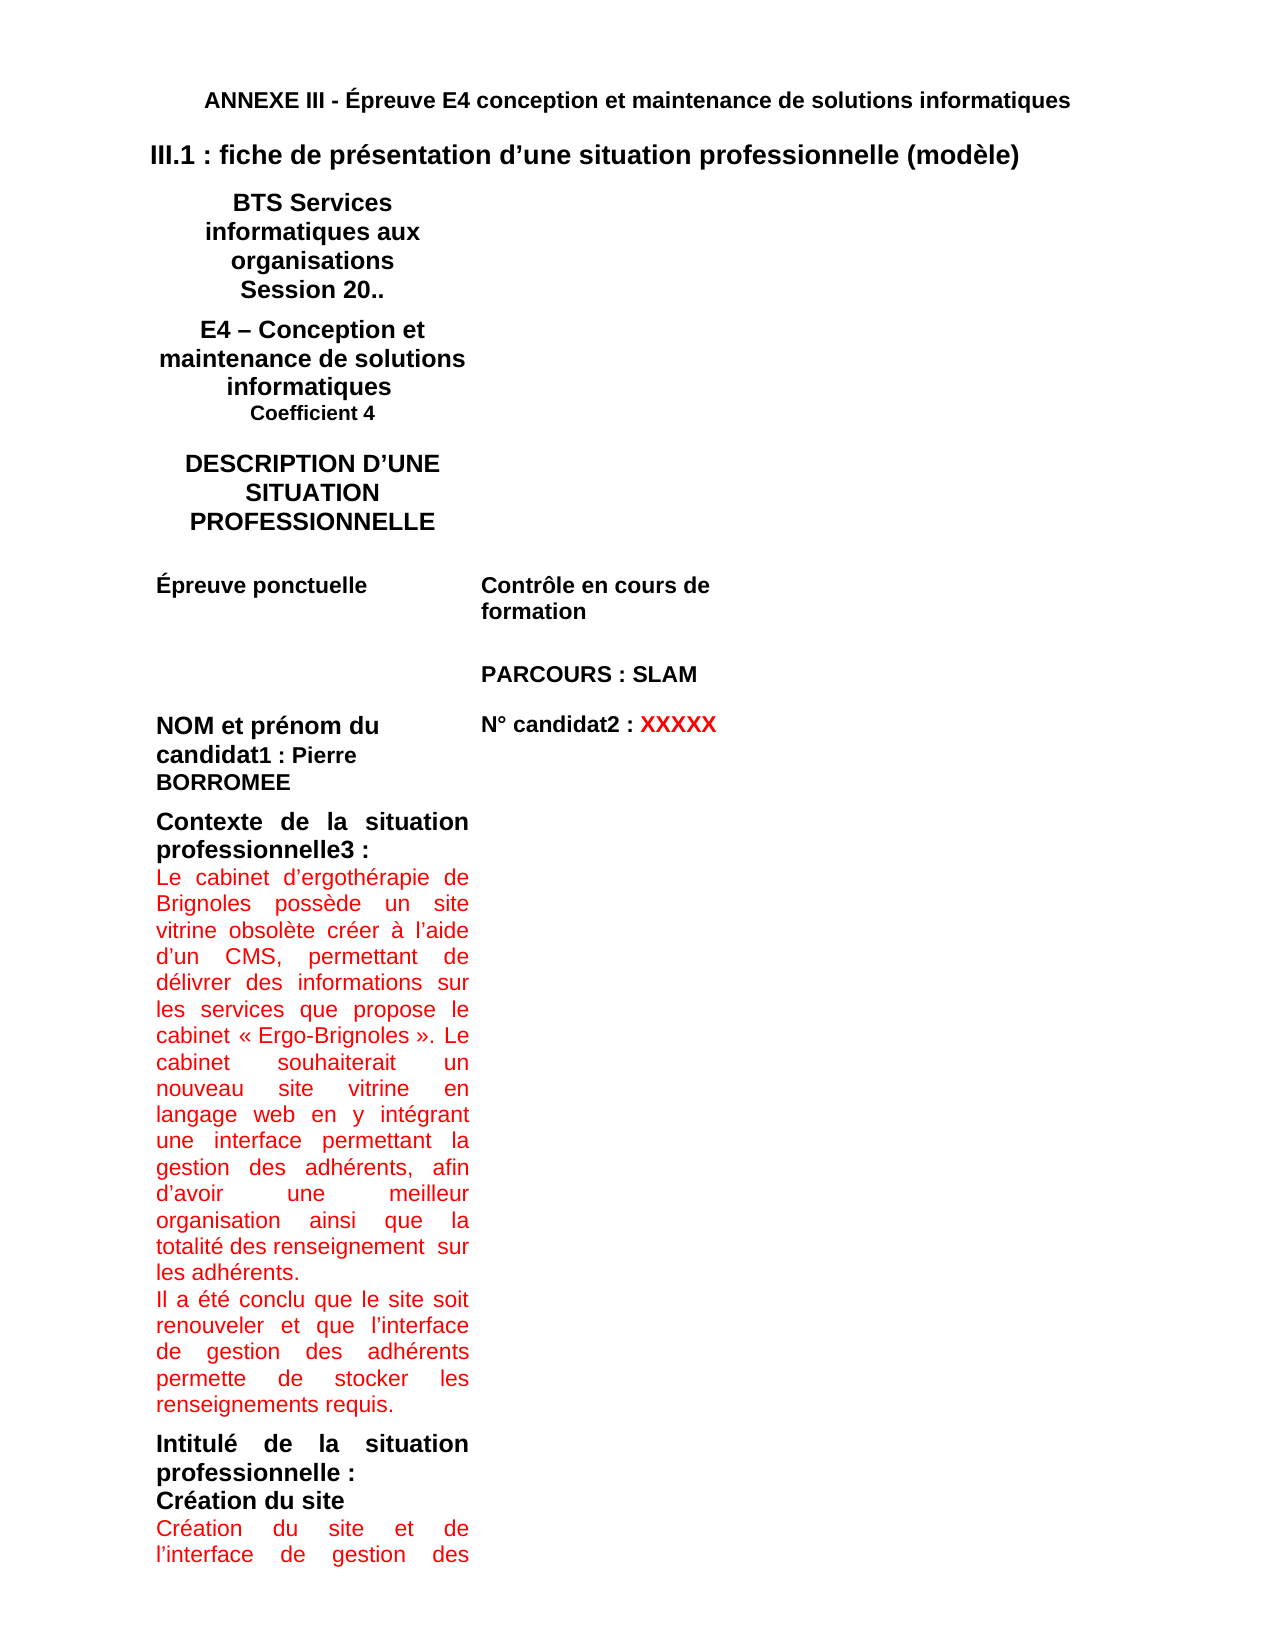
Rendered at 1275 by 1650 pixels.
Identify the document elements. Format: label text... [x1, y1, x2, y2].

text III.1 : fiche de présentation d’une situation professionnelle (modèle) [150, 139, 1125, 170]
table_cell E4 – Conception et maintenance de solutions informatiques Coefficient 4 [150, 309, 475, 431]
table_cell DESCRIPTION D’UNE SITUATION PROFESSIONNELLE [150, 431, 475, 553]
table_cell Intitulé de la situation professionnelle : Création du site Création du site et de l’interface de gestion des [150, 1423, 475, 1573]
table_cell Épreuve ponctuelle [150, 554, 475, 643]
table_cell PARCOURS : SLAM [475, 643, 800, 705]
table_cell Contexte de la situation professionnelle3 : Le cabinet d’ergothérapie de Brignoles possède un site vitrine obsolète créer à l’aide d’un CMS, permettant de délivrer des informations sur les services que propose le cabinet « Ergo-Brignoles ». Le cabinet souhaiterait un nouveau site vitrine en langage web en y intégrant une interface permettant la gestion des adhérents, afin d’avoir une meilleur organisation ainsi que la totalité des renseignement sur les adhérents. Il a été conclu que le site soit renouveler et que l’interface de gestion des adhérents permette de stocker les renseignements requis. [150, 801, 475, 1423]
table_cell Contrôle en cours de formation [475, 554, 800, 643]
text ANNEXE III - Épreuve E4 conception et maintenance de solutions informatiques [150, 87, 1125, 114]
table_header BTS Services informatiques aux organisations Session 20.. [150, 183, 475, 309]
table_cell N° candidat2 : XXXXX [475, 705, 800, 801]
table_cell [150, 643, 475, 705]
table_cell NOM et prénom du candidat1 : Pierre BORROMEE [150, 705, 475, 801]
